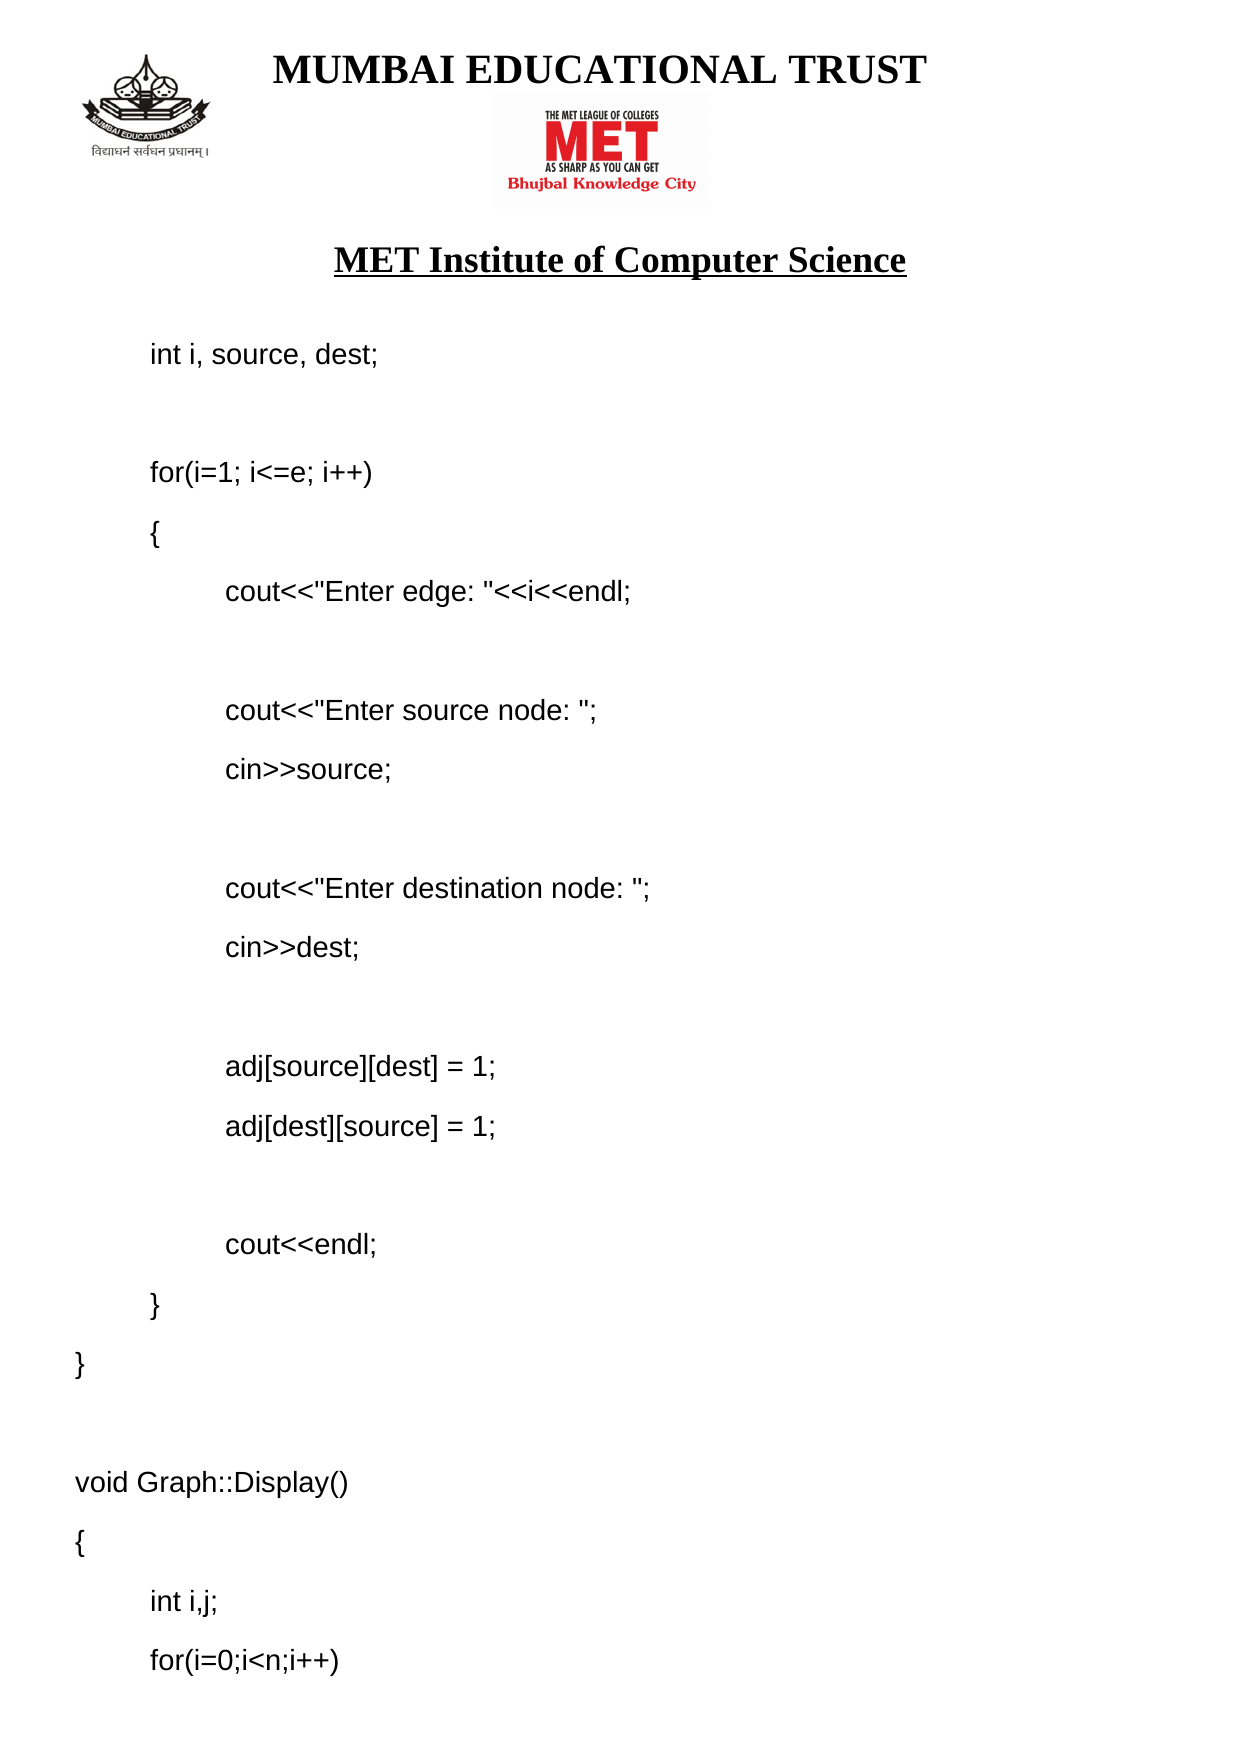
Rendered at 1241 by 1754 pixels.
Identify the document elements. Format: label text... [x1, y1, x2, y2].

text } [75, 1287, 1165, 1320]
text void Graph::Display() [75, 1465, 1165, 1498]
text cout<<endl; [75, 1227, 1165, 1261]
text adj[source][dest] = 1; [75, 1049, 1165, 1083]
text cin>>source; [75, 752, 1165, 786]
text cout<<"Enter source node: "; [75, 693, 1165, 726]
text int i,j; [75, 1583, 1165, 1617]
text } [75, 1346, 1165, 1379]
text for(i=0;i<n;i++) [75, 1643, 1165, 1676]
text cout<<"Enter destination node: "; [75, 871, 1165, 904]
text for(i=1; i<=e; i++) [75, 455, 1165, 489]
text cin>>dest; [75, 930, 1165, 964]
text cout<<"Enter edge: "<<i<<endl; [75, 574, 1165, 608]
text { [75, 515, 1165, 548]
text int i, source, dest; [75, 337, 1165, 370]
text adj[dest][source] = 1; [75, 1108, 1165, 1142]
text { [75, 1524, 1165, 1558]
picture [81, 54, 212, 158]
picture [492, 92, 712, 210]
